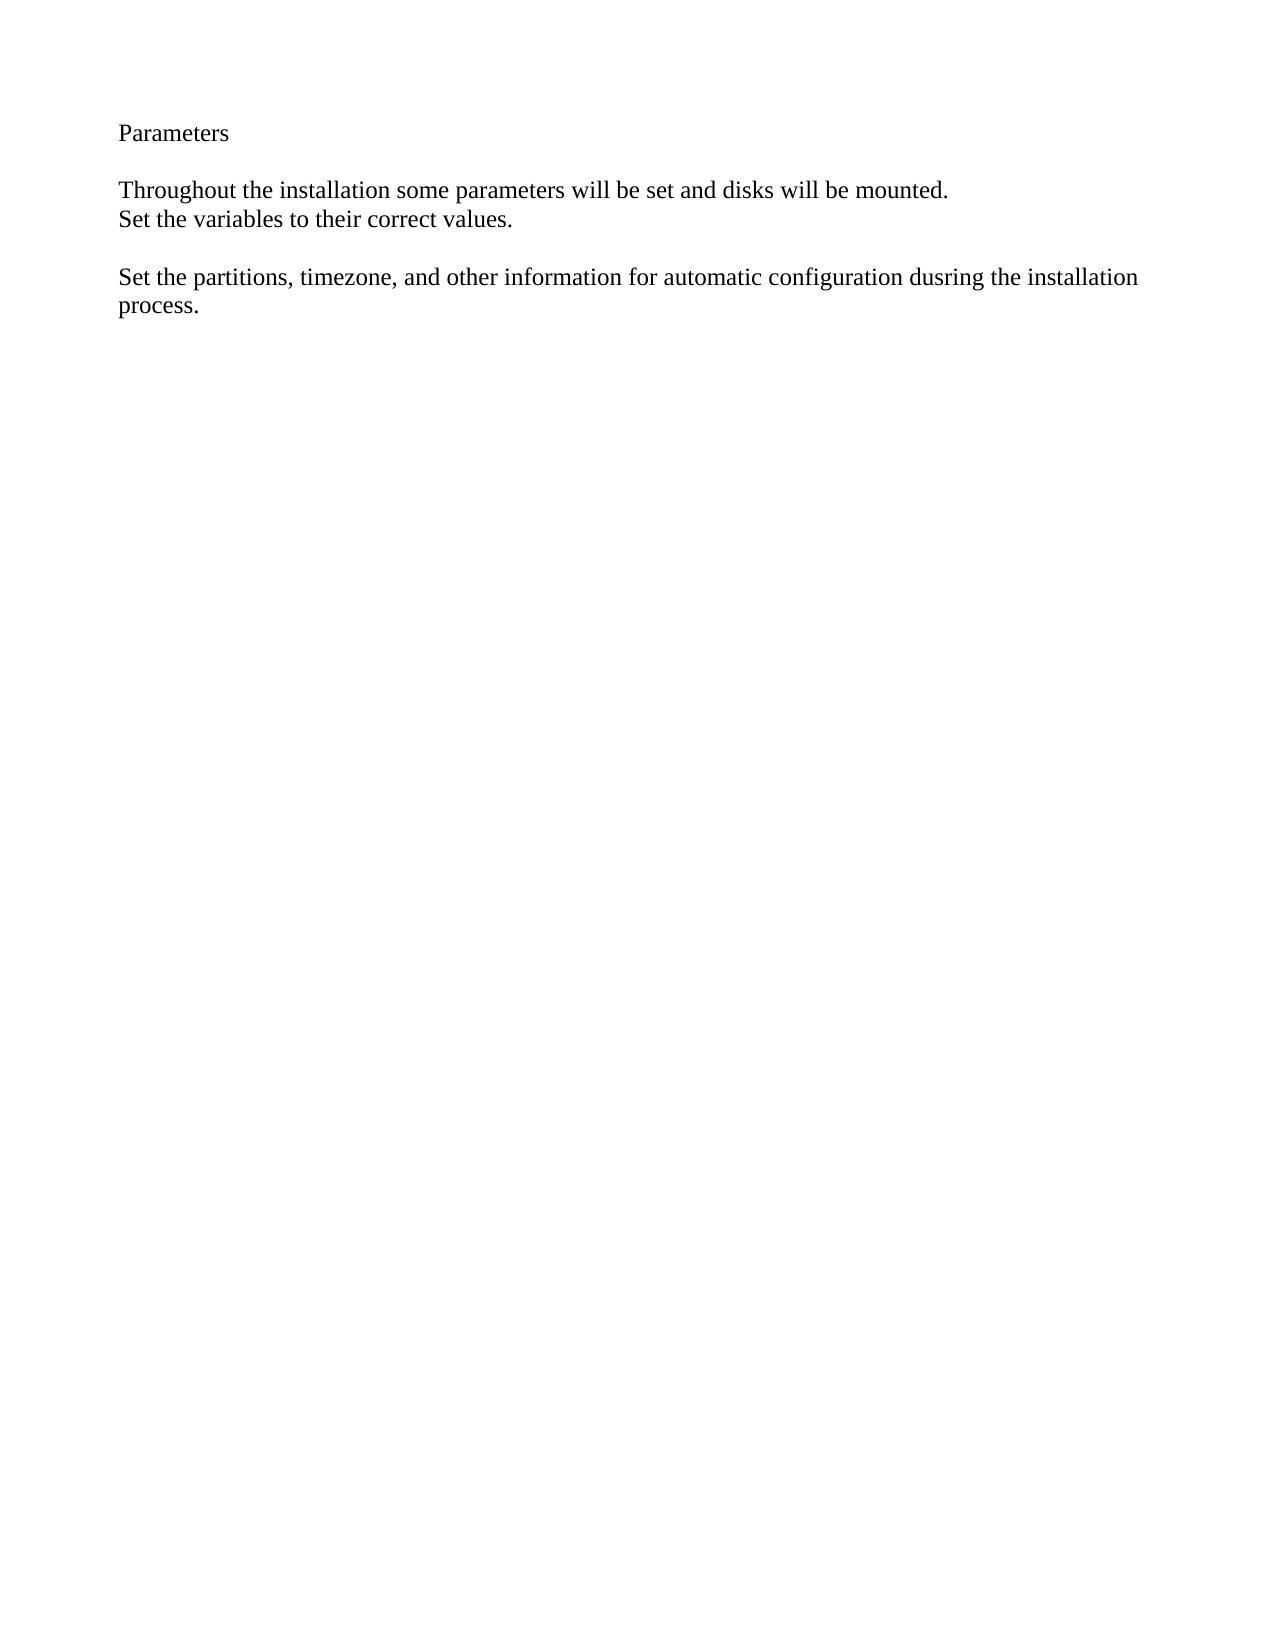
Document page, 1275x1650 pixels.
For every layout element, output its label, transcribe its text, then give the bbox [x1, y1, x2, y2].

text Set the partitions, timezone, and other information for automatic configuration dusring the installation process. [118, 262, 1157, 319]
text Parameters [118, 118, 1157, 147]
text Throughout the installation some parameters will be set and disks will be mounted. [118, 176, 1157, 204]
text Set the variables to their correct values. [118, 204, 1157, 233]
